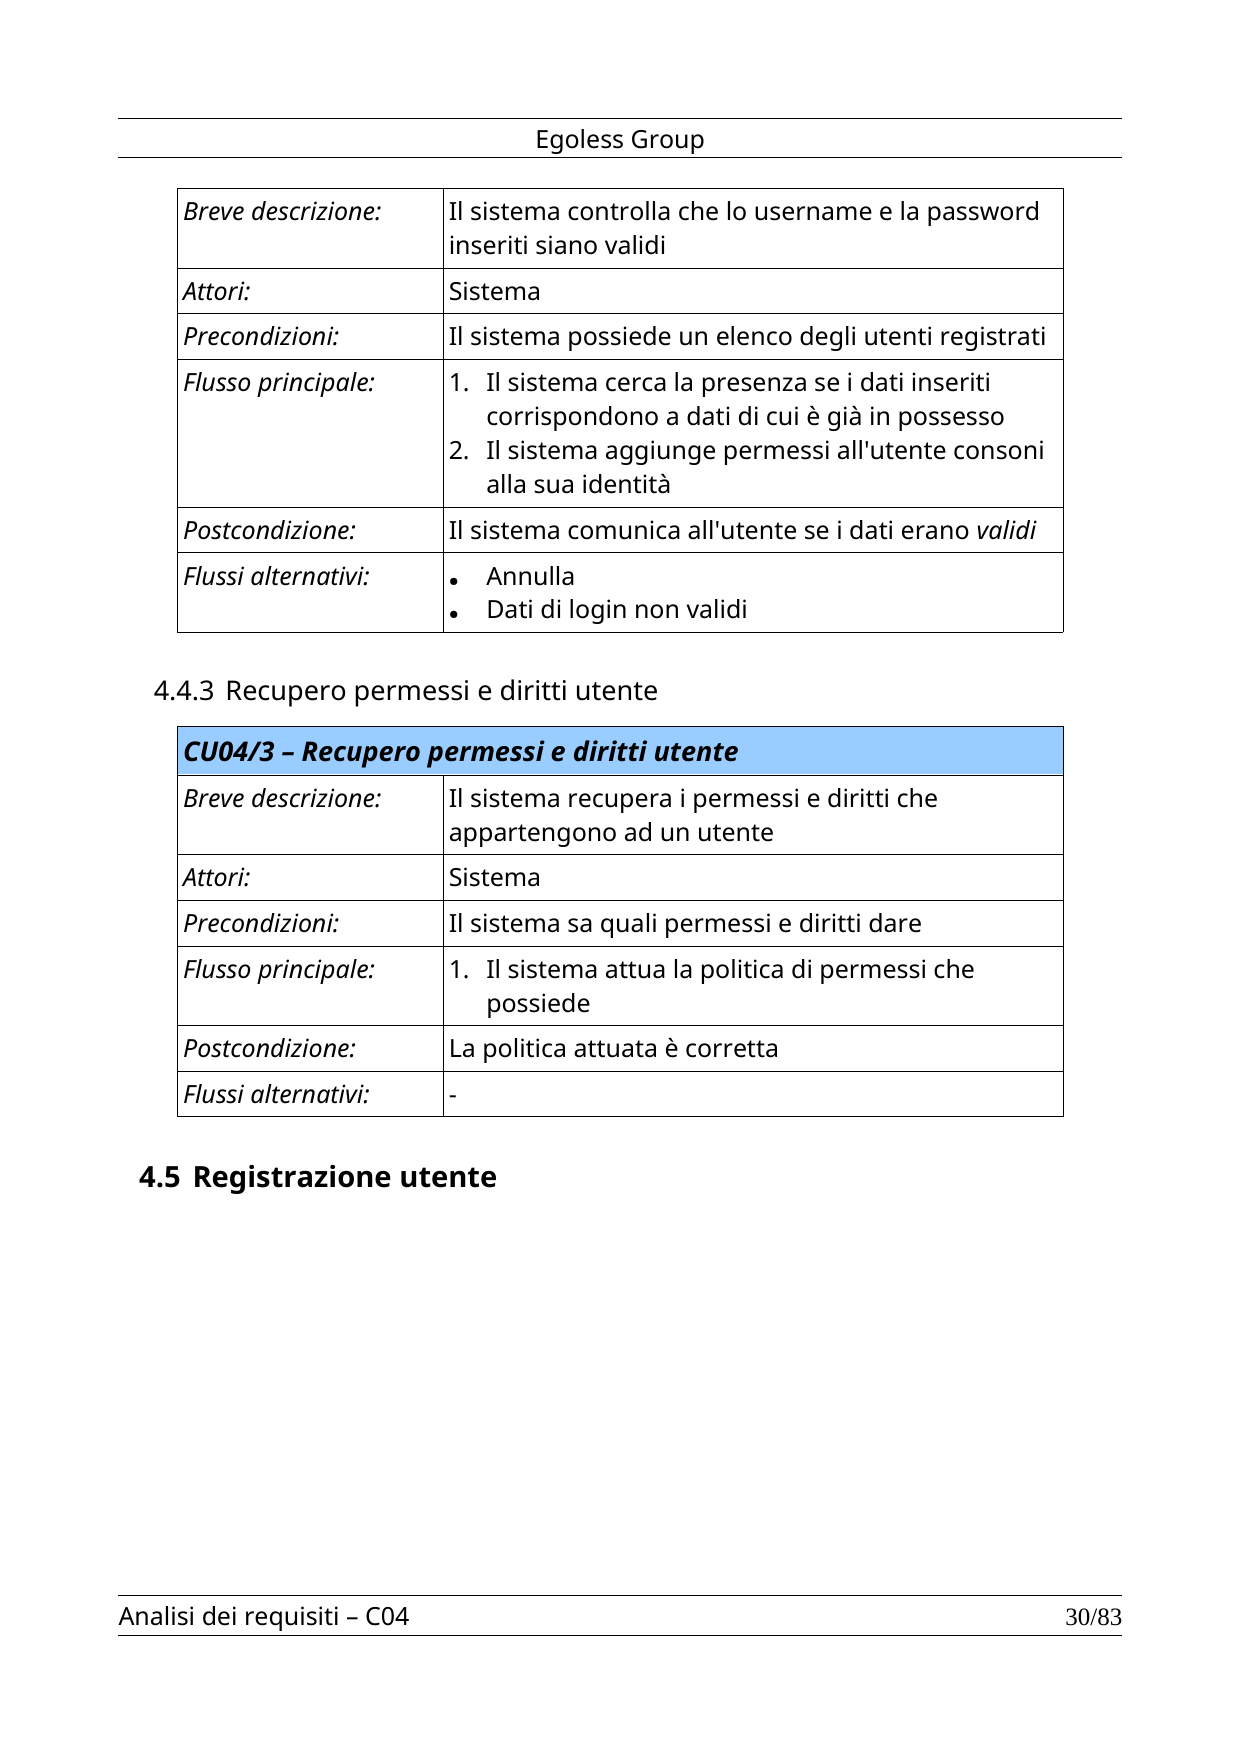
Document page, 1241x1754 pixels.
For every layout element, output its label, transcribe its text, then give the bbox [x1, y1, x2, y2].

table_cell Postcondizione: [178, 1026, 443, 1071]
table_cell - [444, 1072, 1063, 1116]
table_cell Attori: [178, 855, 443, 900]
table_cell Flusso principale: [178, 360, 443, 507]
table_cell Il sistema sa quali permessi e diritti dare [444, 901, 1063, 946]
table_cell Il sistema comunica all'utente se i dati erano validi [444, 508, 1063, 552]
table_cell Precondizioni: [178, 314, 443, 359]
table_cell Sistema [444, 269, 1063, 313]
table_cell Postcondizione: [178, 508, 443, 552]
table_cell Flussi alternativi: [178, 1072, 443, 1116]
table_cell Annulla Dati di login non validi [444, 553, 1063, 632]
table_cell Il sistema cerca la presenza se i dati inseriti corrispondono a dati di cui è già in possesso Il sistema aggiunge permessi all'utente consoni alla sua identità [444, 360, 1063, 507]
table_cell Sistema [444, 855, 1063, 900]
table_cell Il sistema recupera i permessi e diritti che appartengono ad un utente [444, 776, 1063, 854]
table_cell Precondizioni: [178, 901, 443, 946]
subtitle Recupero permessi e diritti utente [153, 672, 1122, 708]
table_cell Breve descrizione: [178, 776, 443, 854]
table_cell Flussi alternativi: [178, 553, 443, 632]
table_cell Il sistema attua la politica di permessi che possiede [444, 947, 1063, 1025]
table_cell Attori: [178, 269, 443, 313]
table_cell Flusso principale: [178, 947, 443, 1025]
subtitle Registrazione utente [139, 1156, 1122, 1196]
table_cell Il sistema possiede un elenco degli utenti registrati [444, 314, 1063, 359]
table_header CU04/3 – Recupero permessi e diritti utente [178, 727, 1063, 774]
table_cell Breve descrizione: [178, 189, 443, 268]
table_cell Il sistema controlla che lo username e la password inseriti siano validi [444, 189, 1063, 268]
table_cell La politica attuata è corretta [444, 1026, 1063, 1071]
